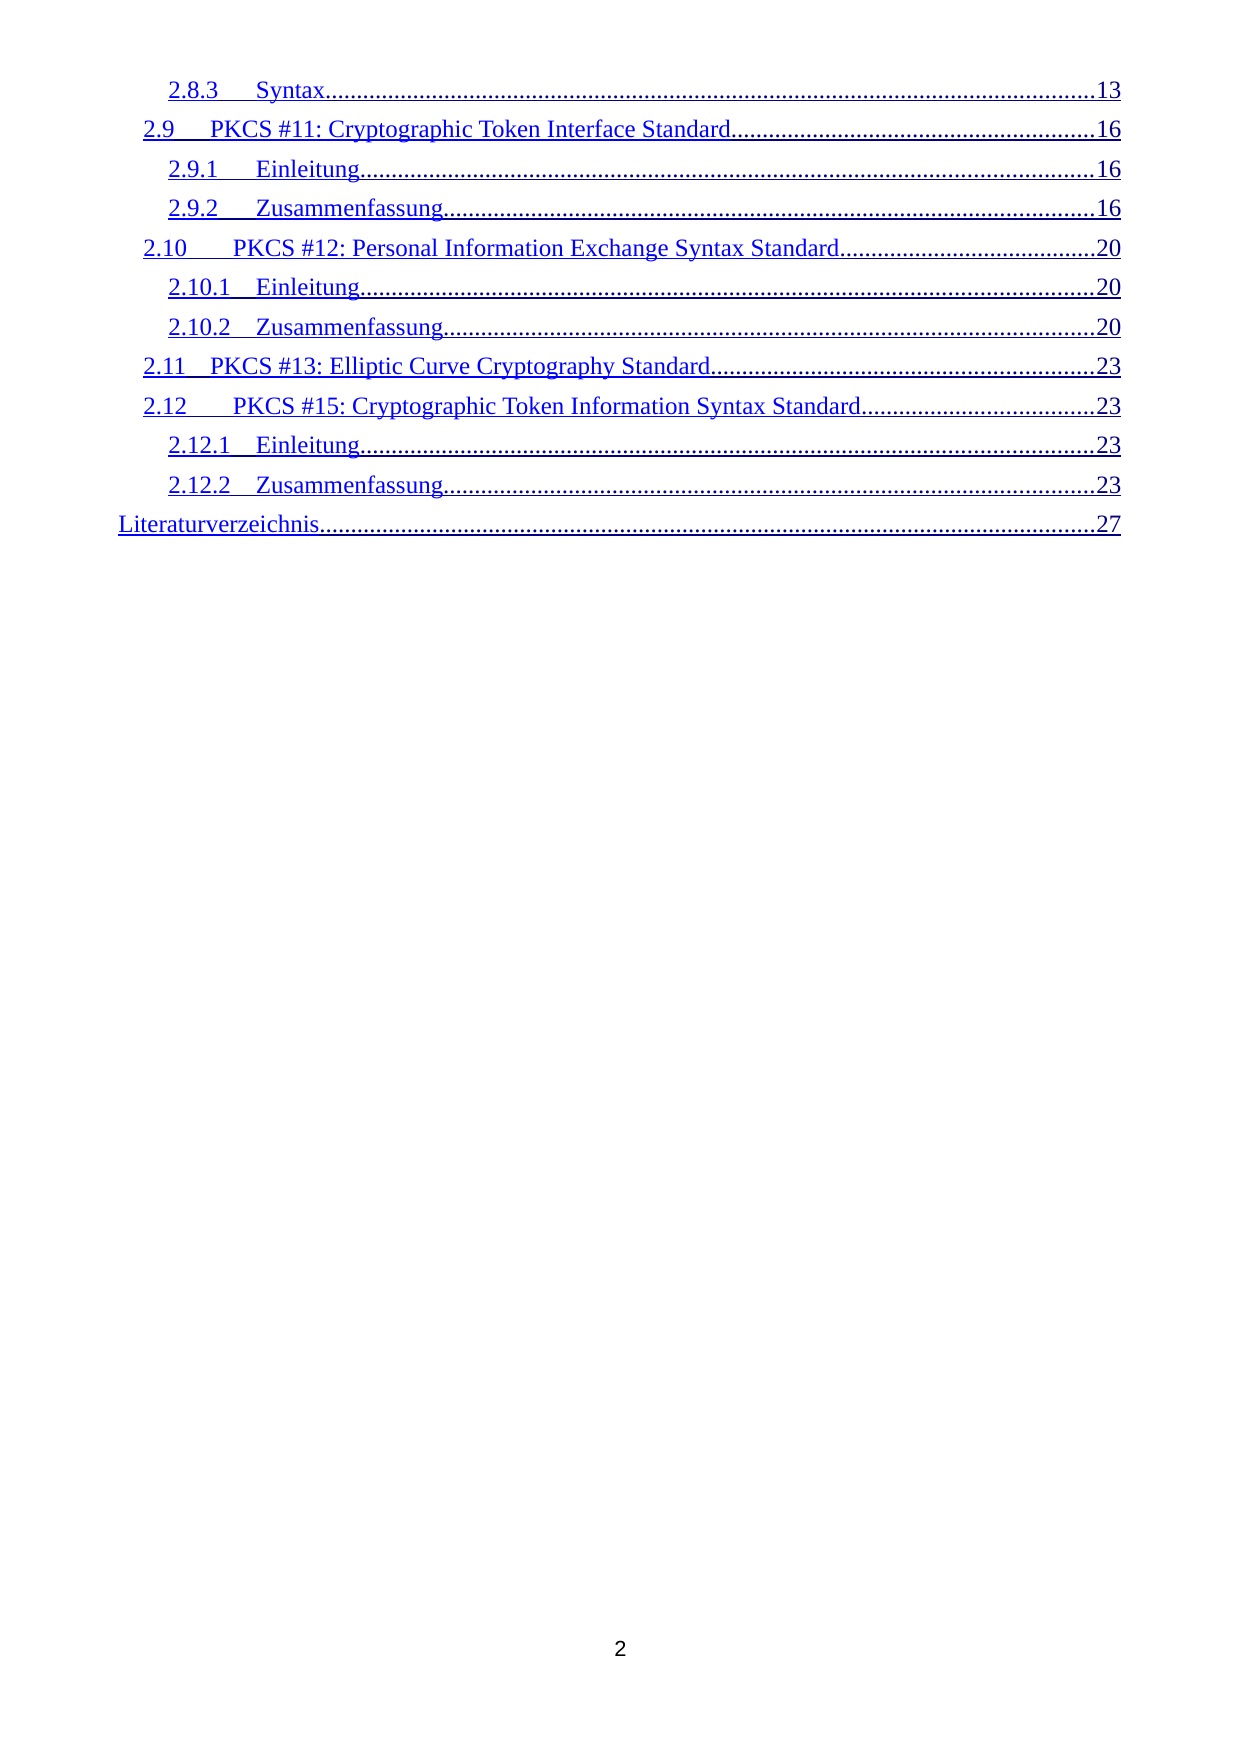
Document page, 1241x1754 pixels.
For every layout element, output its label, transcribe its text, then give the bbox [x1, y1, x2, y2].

text 2.12.2 Zusammenfassung 23 [168, 470, 1122, 499]
text 2.9.1 Einleitung 16 [168, 154, 1122, 183]
text 2.9 PKCS #11: Cryptographic Token Interface Standard 16 [143, 114, 1122, 143]
text 2.10 PKCS #12: Personal Information Exchange Syntax Standard 20 [143, 233, 1122, 262]
text 2.12.1 Einleitung 23 [168, 430, 1122, 459]
text 2.11 PKCS #13: Elliptic Curve Cryptography Standard 23 [143, 351, 1122, 380]
text Literaturverzeichnis 27 [118, 509, 1122, 538]
text 2.8.3 Syntax 13 [168, 75, 1122, 104]
text 2.10.1 Einleitung 20 [168, 272, 1122, 301]
text 2.10.2 Zusammenfassung 20 [168, 312, 1122, 341]
text 2.9.2 Zusammenfassung 16 [168, 193, 1122, 222]
text 2.12 PKCS #15: Cryptographic Token Information Syntax Standard 23 [143, 391, 1122, 420]
